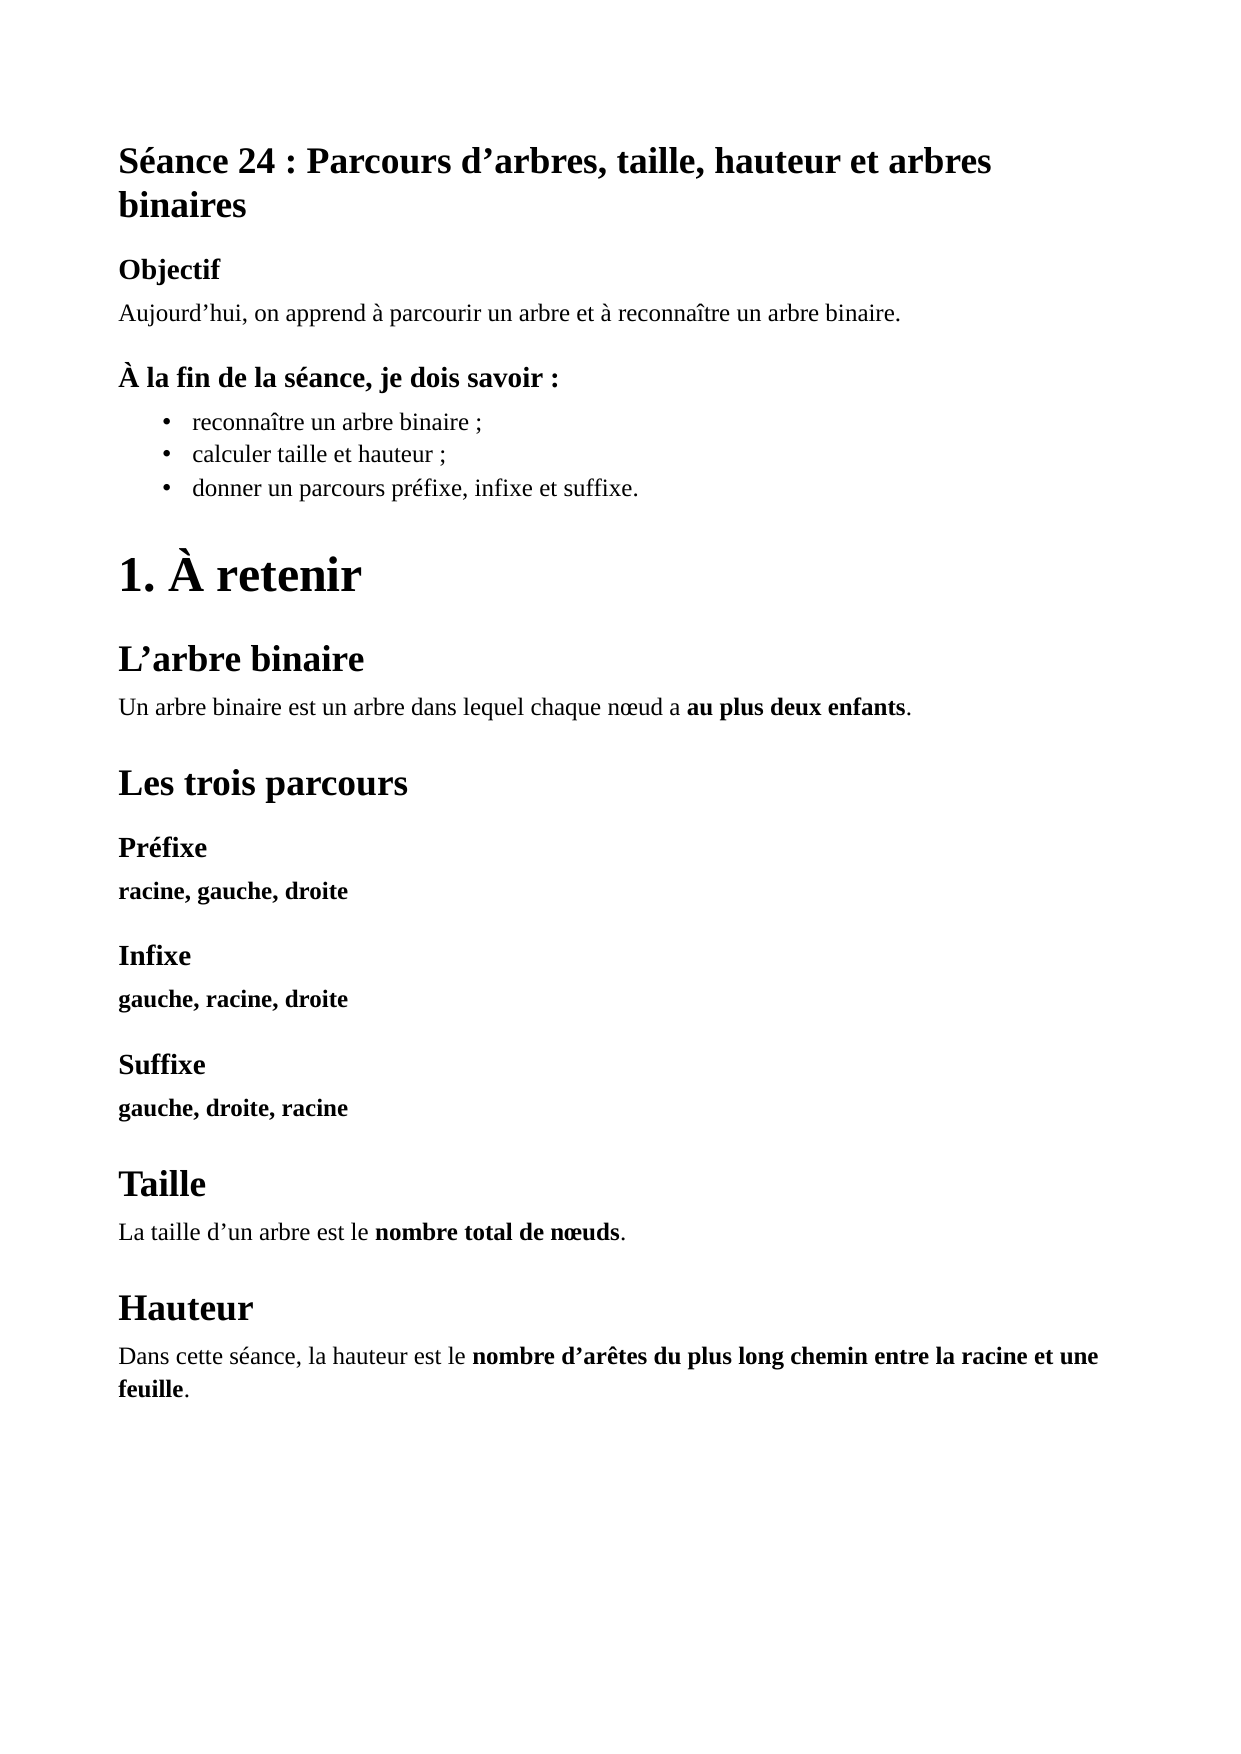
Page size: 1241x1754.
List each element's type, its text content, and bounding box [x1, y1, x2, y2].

text La taille d’un arbre est le nombre total de nœuds. [118, 1217, 1122, 1246]
list calculer taille et hauteur ; [162, 439, 1122, 468]
list donner un parcours préfixe, infixe et suffixe. [162, 473, 1122, 501]
subtitle Séance 24 : Parcours d’arbres, taille, hauteur et arbres binaires [118, 139, 1122, 225]
text racine, gauche, droite [118, 876, 1122, 905]
subtitle Objectif [118, 252, 1122, 286]
subtitle À la fin de la séance, je dois savoir : [118, 361, 1122, 394]
subtitle 1. À retenir [118, 545, 1122, 603]
subtitle Hauteur [118, 1285, 1122, 1328]
text gauche, racine, droite [118, 984, 1122, 1013]
list reconnaître un arbre binaire ; [162, 407, 1122, 435]
text Un arbre binaire est un arbre dans lequel chaque nœud a au plus deux enfants. [118, 692, 1122, 720]
text gauche, droite, racine [118, 1093, 1122, 1122]
subtitle Suffixe [118, 1047, 1122, 1080]
text Dans cette séance, la hauteur est le nombre d’arêtes du plus long chemin entre la racine et une feuille. [118, 1341, 1122, 1403]
subtitle Infixe [118, 938, 1122, 972]
text Aujourd’hui, on apprend à parcourir un arbre et à reconnaître un arbre binaire. [118, 298, 1122, 327]
subtitle Les trois parcours [118, 760, 1122, 803]
subtitle Taille [118, 1161, 1122, 1204]
subtitle L’arbre binaire [118, 636, 1122, 679]
subtitle Préfixe [118, 830, 1122, 864]
